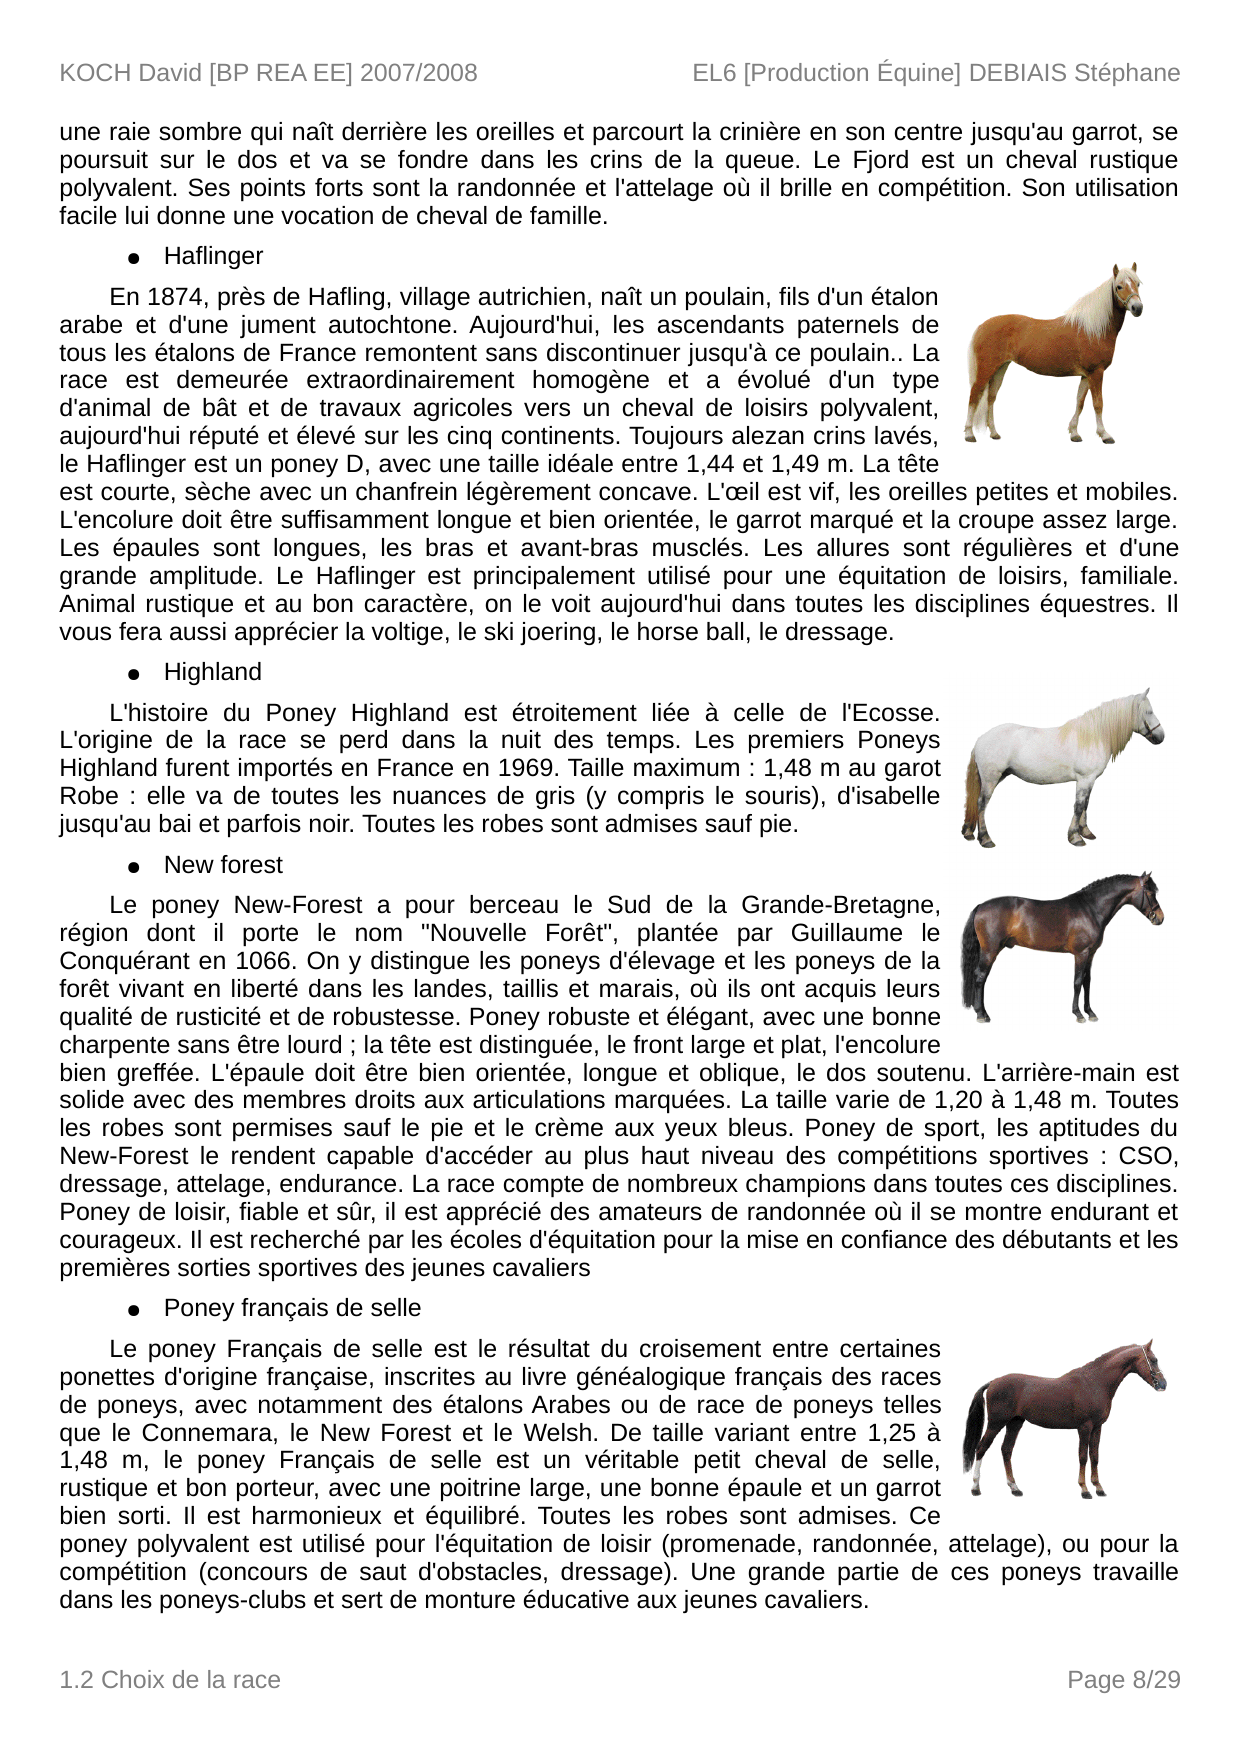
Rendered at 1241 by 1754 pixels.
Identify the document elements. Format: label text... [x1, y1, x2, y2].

list Highland [97, 658, 1181, 686]
list Poney français de selle [97, 1294, 1181, 1322]
text Le poney New-Forest a pour berceau le Sud de la Grande-Bretagne, région dont il porte le nom "Nouvelle Forêt", plantée par Guillaume le Conquérant en 1066. On y distingue les poneys d'élevage et les poneys de la forêt vivant en liberté dans les landes, taillis et marais, où ils ont acquis leurs qualité de rusticité et de robustesse. Poney robuste et élégant, avec une bonne charpente sans être lourd ; la tête est distinguée, le front large et plat, l'encolure bien greffée. L'épaule doit être bien orientée, longue et oblique, le dos soutenu. L'arrière-main est solide avec des membres droits aux articulations marquées. La taille varie de 1,20 à 1,48 m. Toutes les robes sont permises sauf le pie et le crème aux yeux bleus. Poney de sport, les aptitudes du New-Forest le rendent capable d'accéder au plus haut niveau des compétitions sportives : CSO, dressage, attelage, endurance. La race compte de nombreux champions dans toutes ces disciplines. Poney de loisir, fiable et sûr, il est apprécié des amateurs de randonnée où il se montre endurant et courageux. Il est recherché par les écoles d'équitation pour la mise en confiance des débutants et les premières sorties sportives des jeunes cavaliers [59, 891, 1181, 1282]
text L'histoire du Poney Highland est étroitement liée à celle de l'Ecosse. L'origine de la race se perd dans la nuit des temps. Les premiers Poneys Highland furent importés en France en 1969. Taille maximum : 1,48 m au garot Robe : elle va de toutes les nuances de gris (y compris le souris), d'isabelle jusqu'au bai et parfois noir. Toutes les robes sont admises sauf pie. [59, 698, 942, 838]
list Haflinger [97, 242, 1181, 270]
text Le poney Français de selle est le résultat du croisement entre certaines ponettes d'origine française, inscrites au livre généalogique français des races de poneys, avec notamment des étalons Arabes ou de race de poneys telles que le Connemara, le New Forest et le Welsh. De taille variant entre 1,25 à 1,48 m, le poney Français de selle est un véritable petit cheval de selle, rustique et bon porteur, avec une poitrine large, une bonne épaule et un garrot bien sorti. Il est harmonieux et équilibré. Toutes les robes sont admises. Ce poney polyvalent est utilisé pour l'équitation de loisir (promenade, randonnée, attelage), ou pour la compétition (concours de saut d'obstacles, dressage). Une grande partie de ces poneys travaille dans les poneys-clubs et sert de monture éducative aux jeunes cavaliers. [59, 1335, 1181, 1614]
text une raie sombre qui naît derrière les oreilles et parcourt la crinière en son centre jusqu'au garrot, se poursuit sur le dos et va se fondre dans les crins de la queue. Le Fjord est un cheval rustique polyvalent. Ses points forts sont la randonnée et l'attelage où il brille en compétition. Son utilisation facile lui donne une vocation de cheval de famille. [59, 118, 1181, 230]
text En 1874, près de Hafling, village autrichien, naît un poulain, fils d'un étalon arabe et d'une jument autochtone. Aujourd'hui, les ascendants paternels de tous les étalons de France remontent sans discontinuer jusqu'à ce poulain.. La race est demeurée extraordinairement homogène et a évolué d'un type d'animal de bât et de travaux agricoles vers un cheval de loisirs polyvalent, aujourd'hui réputé et élevé sur les cinq continents. Toujours alezan crins lavés, le Haflinger est un poney D, avec une taille idéale entre 1,44 et 1,49 m. La tête est courte, sèche avec un chanfrein légèrement concave. L'œil est vif, les oreilles petites et mobiles. L'encolure doit être suffisamment longue et bien orientée, le garrot marqué et la croupe assez large. Les épaules sont longues, les bras et avant-bras musclés. Les allures sont régulières et d'une grande amplitude. Le Haflinger est principalement utilisé pour une équitation de loisirs, familiale. Animal rustique et au bon caractère, on le voit aujourd'hui dans toutes les disciplines équestres. Il vous fera aussi apprécier la voltige, le ski joering, le horse ball, le dressage. [59, 283, 1181, 646]
list New forest [97, 851, 942, 878]
